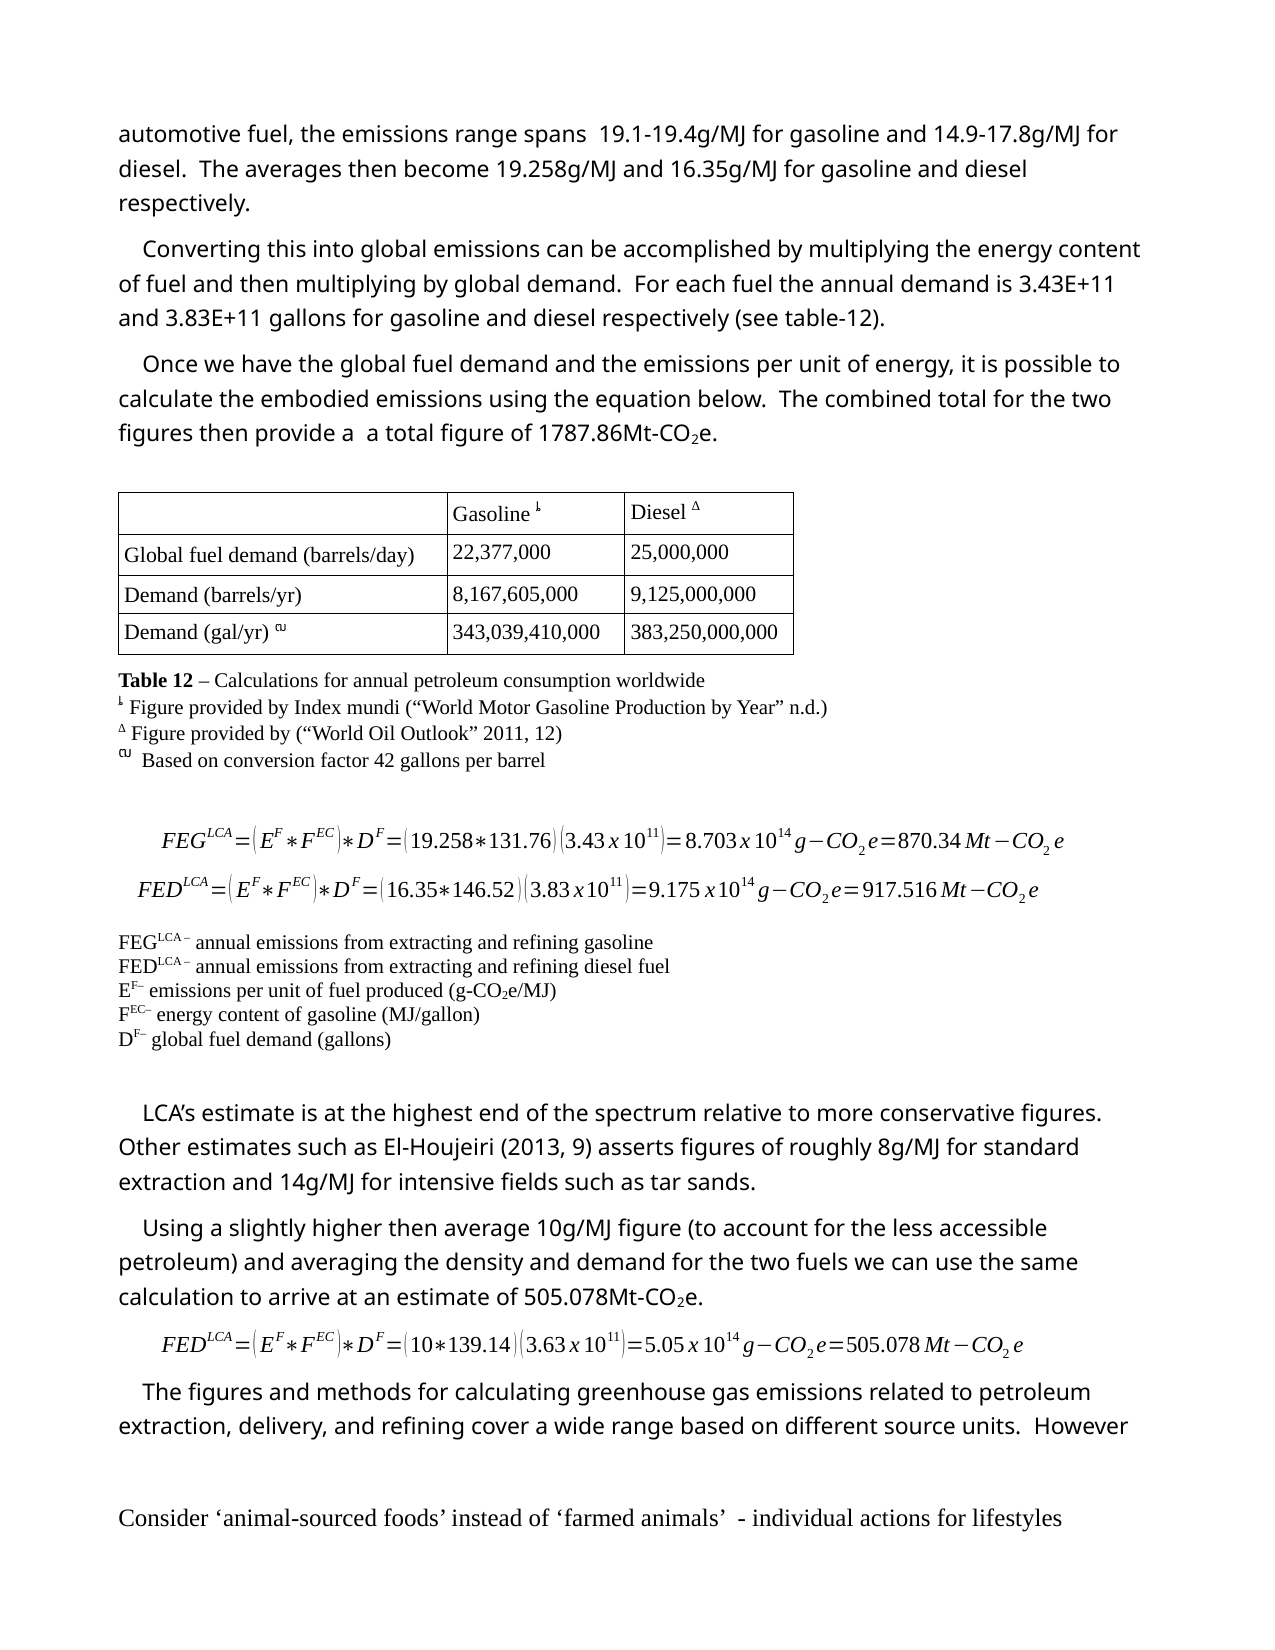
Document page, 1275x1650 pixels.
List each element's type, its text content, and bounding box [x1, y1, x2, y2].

text LCA’s estimate is at the highest end of the spectrum relative to more conservative figures. Other estimates such as El-Houjeiri (2013, 9) asserts figures of roughly 8g/MJ for standard extraction and 14g/MJ for intensive fields such as tar sands. [118, 1097, 1157, 1197]
text Using a slightly higher then average 10g/MJ figure (to account for the less accessible petroleum) and averaging the density and demand for the two fuels we can use the same calculation to arrive at an estimate of 505.078Mt-CO2e. [118, 1212, 1157, 1312]
table_cell 343,039,410,000 [448, 614, 624, 654]
table_cell 9,125,000,000 [625, 576, 793, 613]
table_cell Demand (gal/yr) ฒ [119, 614, 447, 654]
text EF– emissions per unit of fuel produced (g-CO2e/MJ) [118, 978, 1157, 1002]
table_cell Demand (barrels/yr) [119, 576, 447, 613]
table_cell Global fuel demand (barrels/day) [119, 535, 447, 575]
table_cell 383,250,000,000 [625, 614, 793, 654]
text The figures and methods for calculating greenhouse gas emissions related to petroleum extraction, delivery, and refining cover a wide range based on different source units. However [118, 1376, 1157, 1441]
text ȴ Figure provided by Index mundi (“World Motor Gasoline Production by Year” n.d.) [118, 692, 1157, 721]
text FEDLCA – annual emissions from extracting and refining diesel fuel [118, 954, 1157, 978]
table_cell 25,000,000 [625, 535, 793, 575]
table_header Gasoline ȴ [448, 493, 624, 533]
text FEGLCA – annual emissions from extracting and refining gasoline [118, 930, 1157, 954]
text FEC– energy content of gasoline (MJ/gallon) [118, 1002, 1157, 1026]
table_header Diesel ∆ [625, 493, 793, 533]
text ∆ Figure provided by (“World Oil Outlook” 2011, 12) [118, 721, 1157, 745]
table_cell 8,167,605,000 [448, 576, 624, 613]
text ฒ Based on conversion factor 42 gallons per barrel [118, 745, 1157, 777]
table_header [119, 493, 447, 533]
text DF– global fuel demand (gallons) [118, 1026, 1157, 1051]
text Once we have the global fuel demand and the emissions per unit of energy, it is possible to calculate the embodied emissions using the equation below. The combined total for the two figures then provide a a total figure of 1787.86Mt-CO2e. [118, 348, 1157, 448]
text Two studies (2015, sec. 3.3 Figure-6; Unnasch et al. 2011, 15 Tbl-2.5) provide embodied emissions data for a variety of petroleum fuels broken down by source and by density. With regards to automotive fuel, the emissions range spans 19.1-19.4g/MJ for gasoline and 14.9-17.8g/MJ for diesel. The averages then become 19.258g/MJ and 16.35g/MJ for gasoline and diesel respectively. [118, 118, 1157, 218]
text Converting this into global emissions can be accomplished by multiplying the energy content of fuel and then multiplying by global demand. For each fuel the annual demand is 3.43E+11 and 3.83E+11 gallons for gasoline and diesel respectively (see table-12). [118, 233, 1157, 333]
text Table 12 – Calculations for annual petroleum consumption worldwide [118, 668, 1157, 692]
table_cell 22,377,000 [448, 535, 624, 575]
